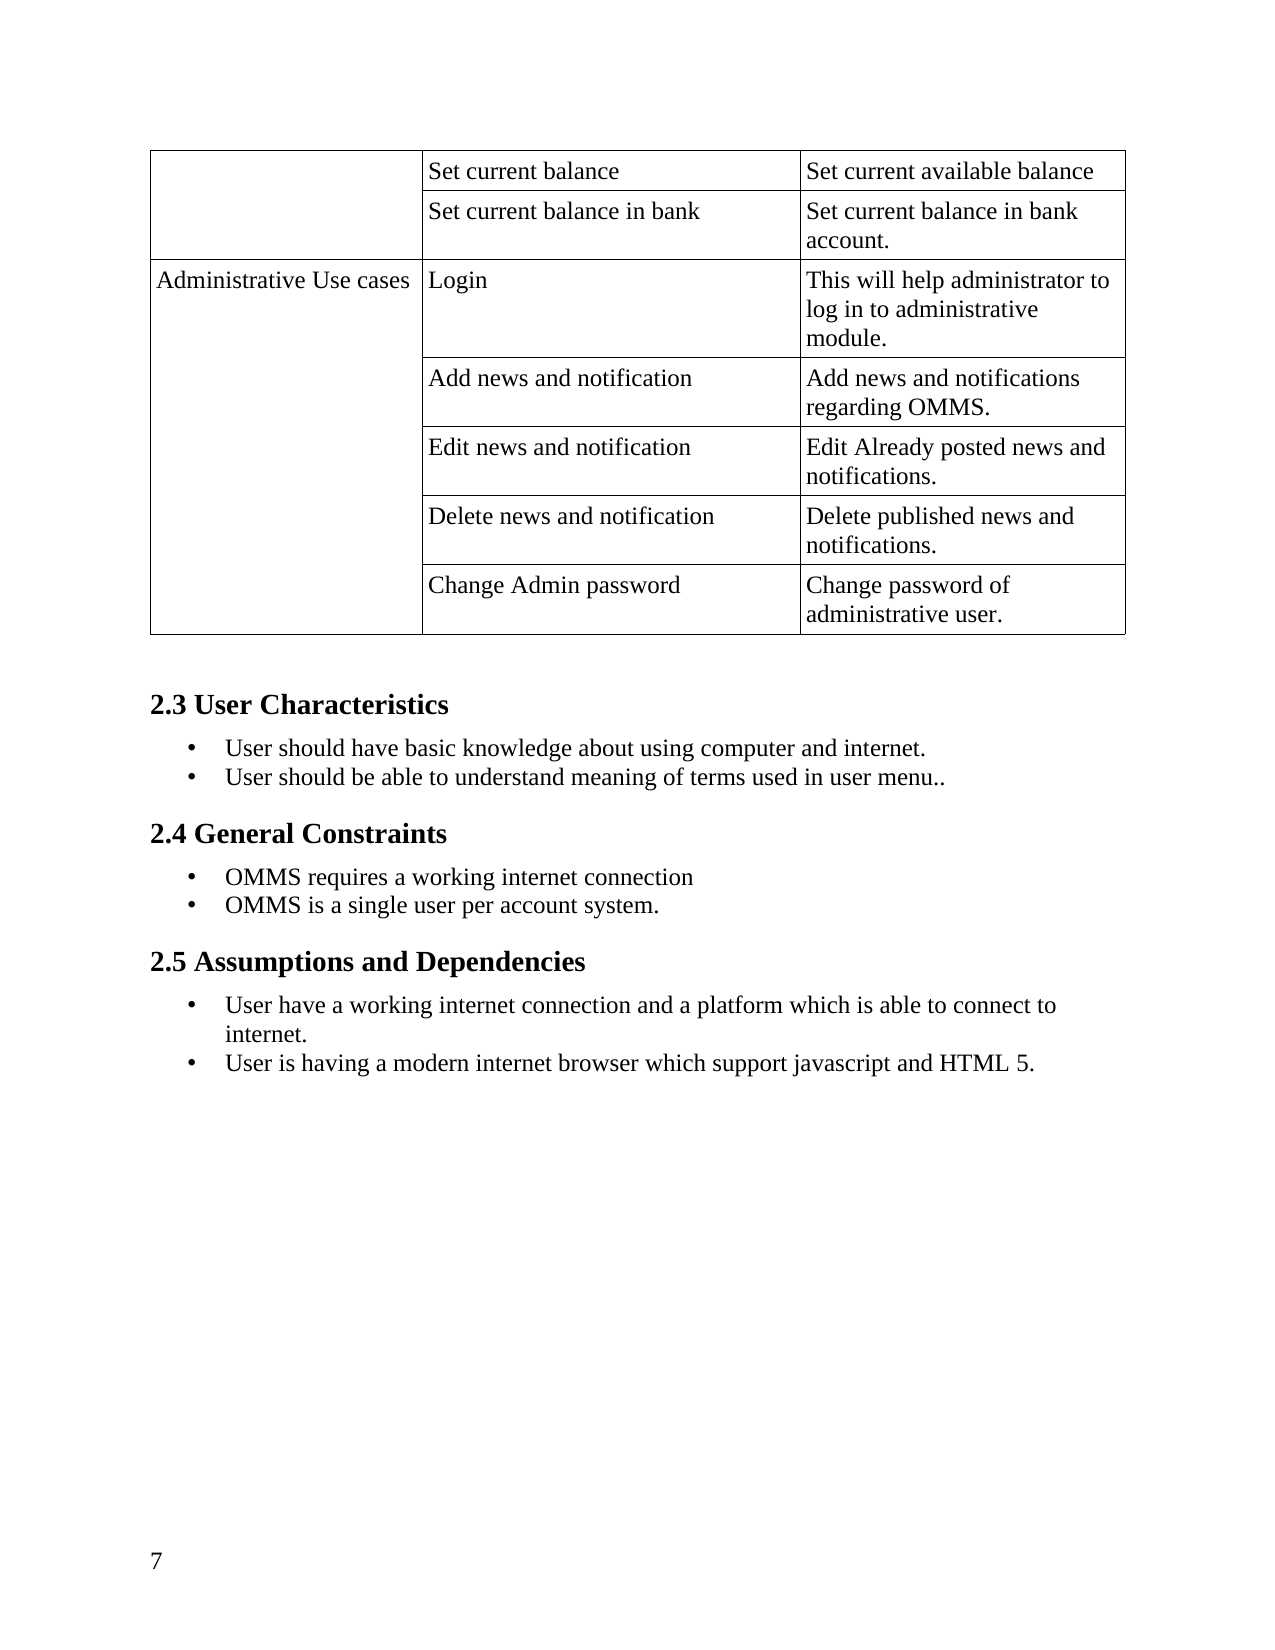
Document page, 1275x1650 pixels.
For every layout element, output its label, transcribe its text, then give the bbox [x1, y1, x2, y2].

table_cell Edit news and notification [423, 427, 800, 495]
table_cell Delete published news and notifications. [801, 496, 1125, 564]
table_cell Change password of administrative user. [801, 565, 1125, 633]
subtitle 2.3 User Characteristics [150, 687, 1125, 721]
table_cell Administrative Use cases [151, 260, 422, 633]
list User have a working internet connection and a platform which is able to connect to internet. [187, 990, 1125, 1048]
table_cell Delete news and notification [423, 496, 800, 564]
table_cell This will help administrator to log in to administrative module. [801, 260, 1125, 357]
table_cell Add news and notification [423, 358, 800, 426]
list User should be able to understand meaning of terms used in user menu.. [187, 762, 1125, 791]
table_cell Set current balance in bank account. [801, 191, 1125, 259]
table_cell Change Admin password [423, 565, 800, 633]
list OMMS requires a working internet connection [187, 862, 1125, 891]
table_cell Add news and notifications regarding OMMS. [801, 358, 1125, 426]
table_cell Set current available balance [801, 151, 1125, 190]
list User is having a modern internet browser which support javascript and HTML 5. [187, 1048, 1125, 1077]
table_cell Login [423, 260, 800, 357]
table_cell Set current balance in bank [423, 191, 800, 259]
table_cell [151, 151, 422, 259]
subtitle 2.5 Assumptions and Dependencies [150, 944, 1125, 978]
subtitle 2.4 General Constraints [150, 816, 1125, 849]
table_cell Edit Already posted news and notifications. [801, 427, 1125, 495]
list OMMS is a single user per account system. [187, 891, 1125, 919]
table_cell Set current balance [423, 151, 800, 190]
list User should have basic knowledge about using computer and internet. [187, 733, 1125, 762]
